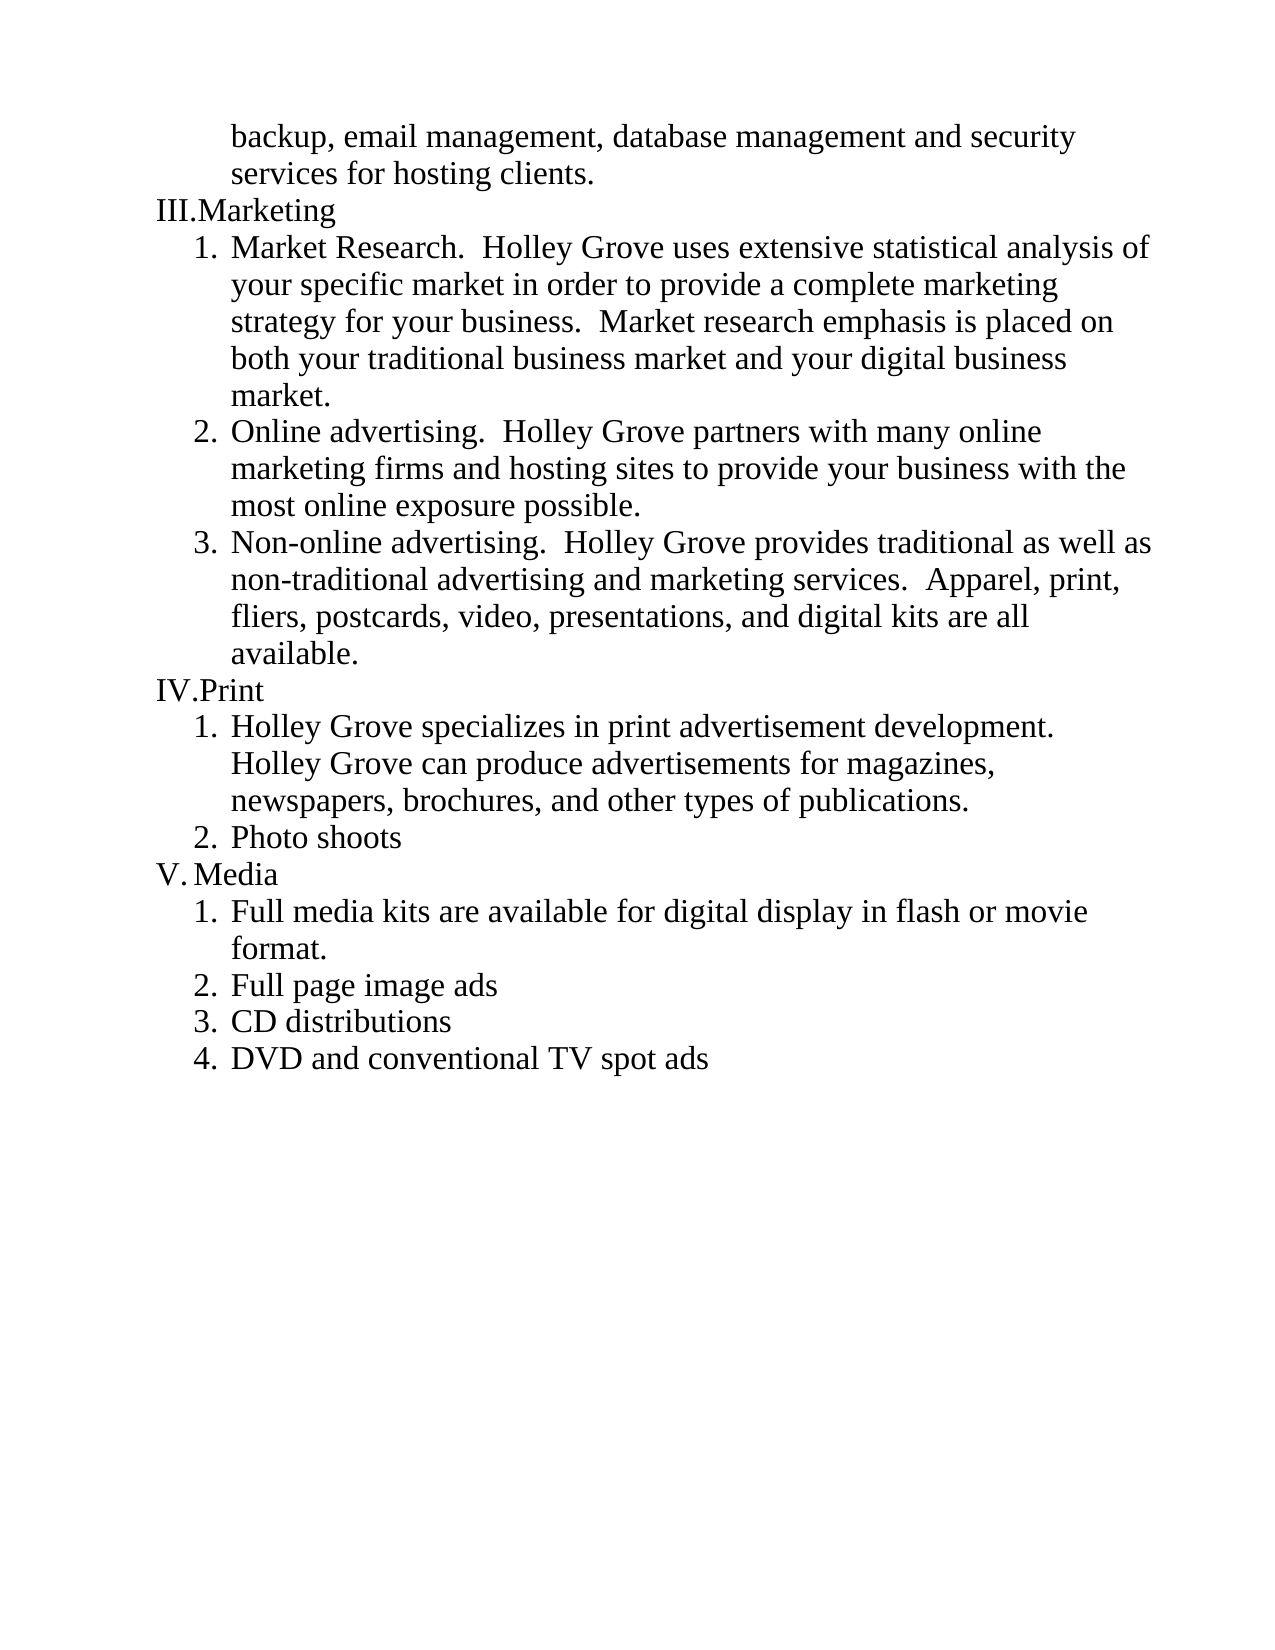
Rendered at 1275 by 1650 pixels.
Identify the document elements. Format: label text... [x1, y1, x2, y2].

list Full page image ads [193, 966, 1157, 1003]
list Market Research. Holley Grove uses extensive statistical analysis of your specific market in order to provide a complete marketing strategy for your business. Market research emphasis is placed on both your traditional business market and your digital business market. [193, 229, 1157, 413]
list Media [156, 856, 1157, 892]
list backup, email management, database management and security services for hosting clients. [193, 118, 1157, 192]
list Online advertising. Holley Grove partners with many online marketing firms and hosting sites to provide your business with the most online exposure possible. [193, 413, 1157, 524]
list DVD and conventional TV spot ads [193, 1040, 1157, 1077]
list Full media kits are available for digital display in flash or movie format. [193, 892, 1157, 966]
list Non-online advertising. Holley Grove provides traditional as well as non-traditional advertising and marketing services. Apparel, print, fliers, postcards, video, presentations, and digital kits are all available. [193, 524, 1157, 671]
list Photo shoots [193, 819, 1157, 856]
list Marketing [156, 192, 1157, 229]
list Holley Grove specializes in print advertisement development. Holley Grove can produce advertisements for magazines, newspapers, brochures, and other types of publications. [193, 708, 1157, 819]
list Print [156, 671, 1157, 708]
list CD distributions [193, 1003, 1157, 1040]
